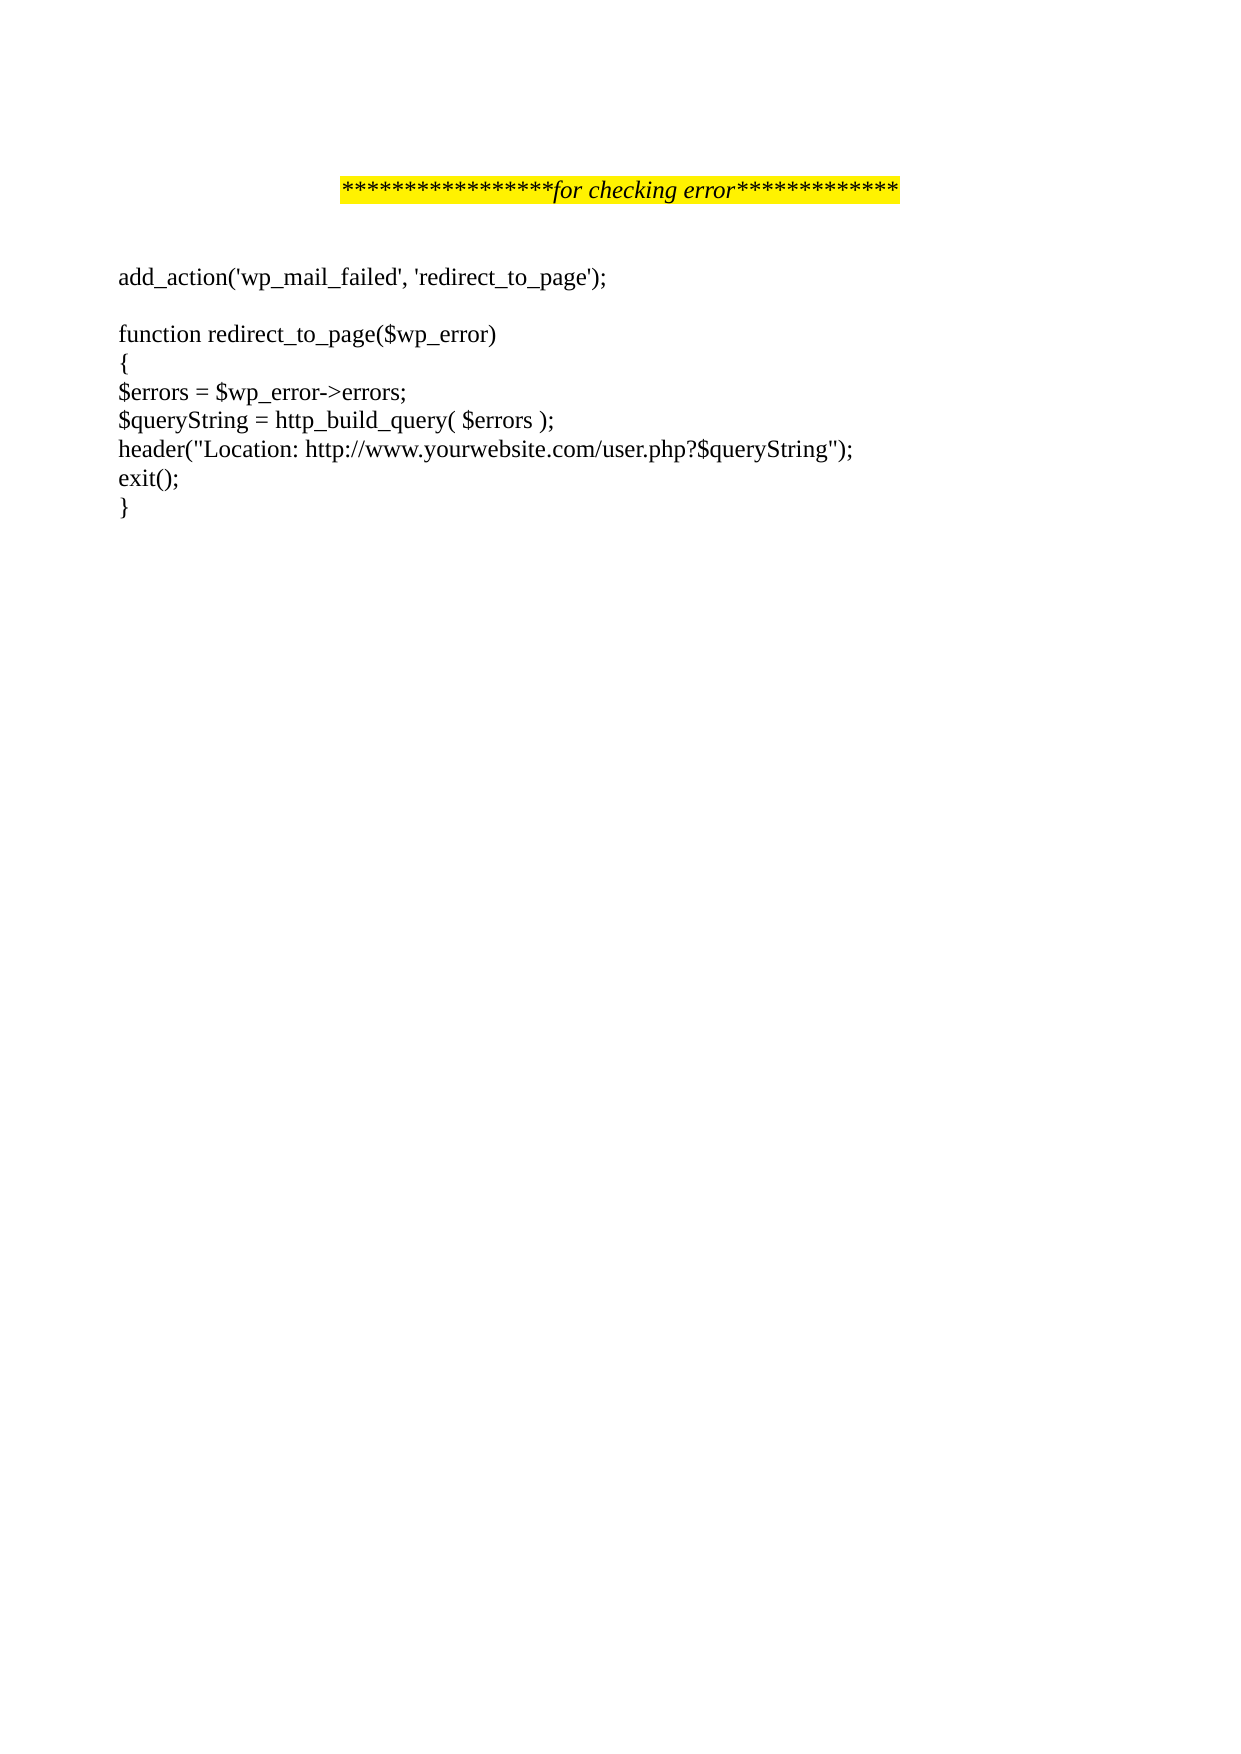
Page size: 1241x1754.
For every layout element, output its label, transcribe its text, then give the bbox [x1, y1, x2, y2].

text add_action('wp_mail_failed', 'redirect_to_page'); [118, 262, 1122, 291]
text { [118, 348, 1122, 377]
text function redirect_to_page($wp_error) [118, 319, 1122, 348]
text $errors = $wp_error->errors; [118, 377, 1122, 406]
text } [118, 492, 1122, 521]
text $queryString = http_build_query( $errors ); [118, 406, 1122, 434]
text header("Location: http://www.yourwebsite.com/user.php?$queryString"); [118, 434, 1122, 463]
text *****************for checking error************* [118, 176, 1122, 204]
text exit(); [118, 463, 1122, 492]
